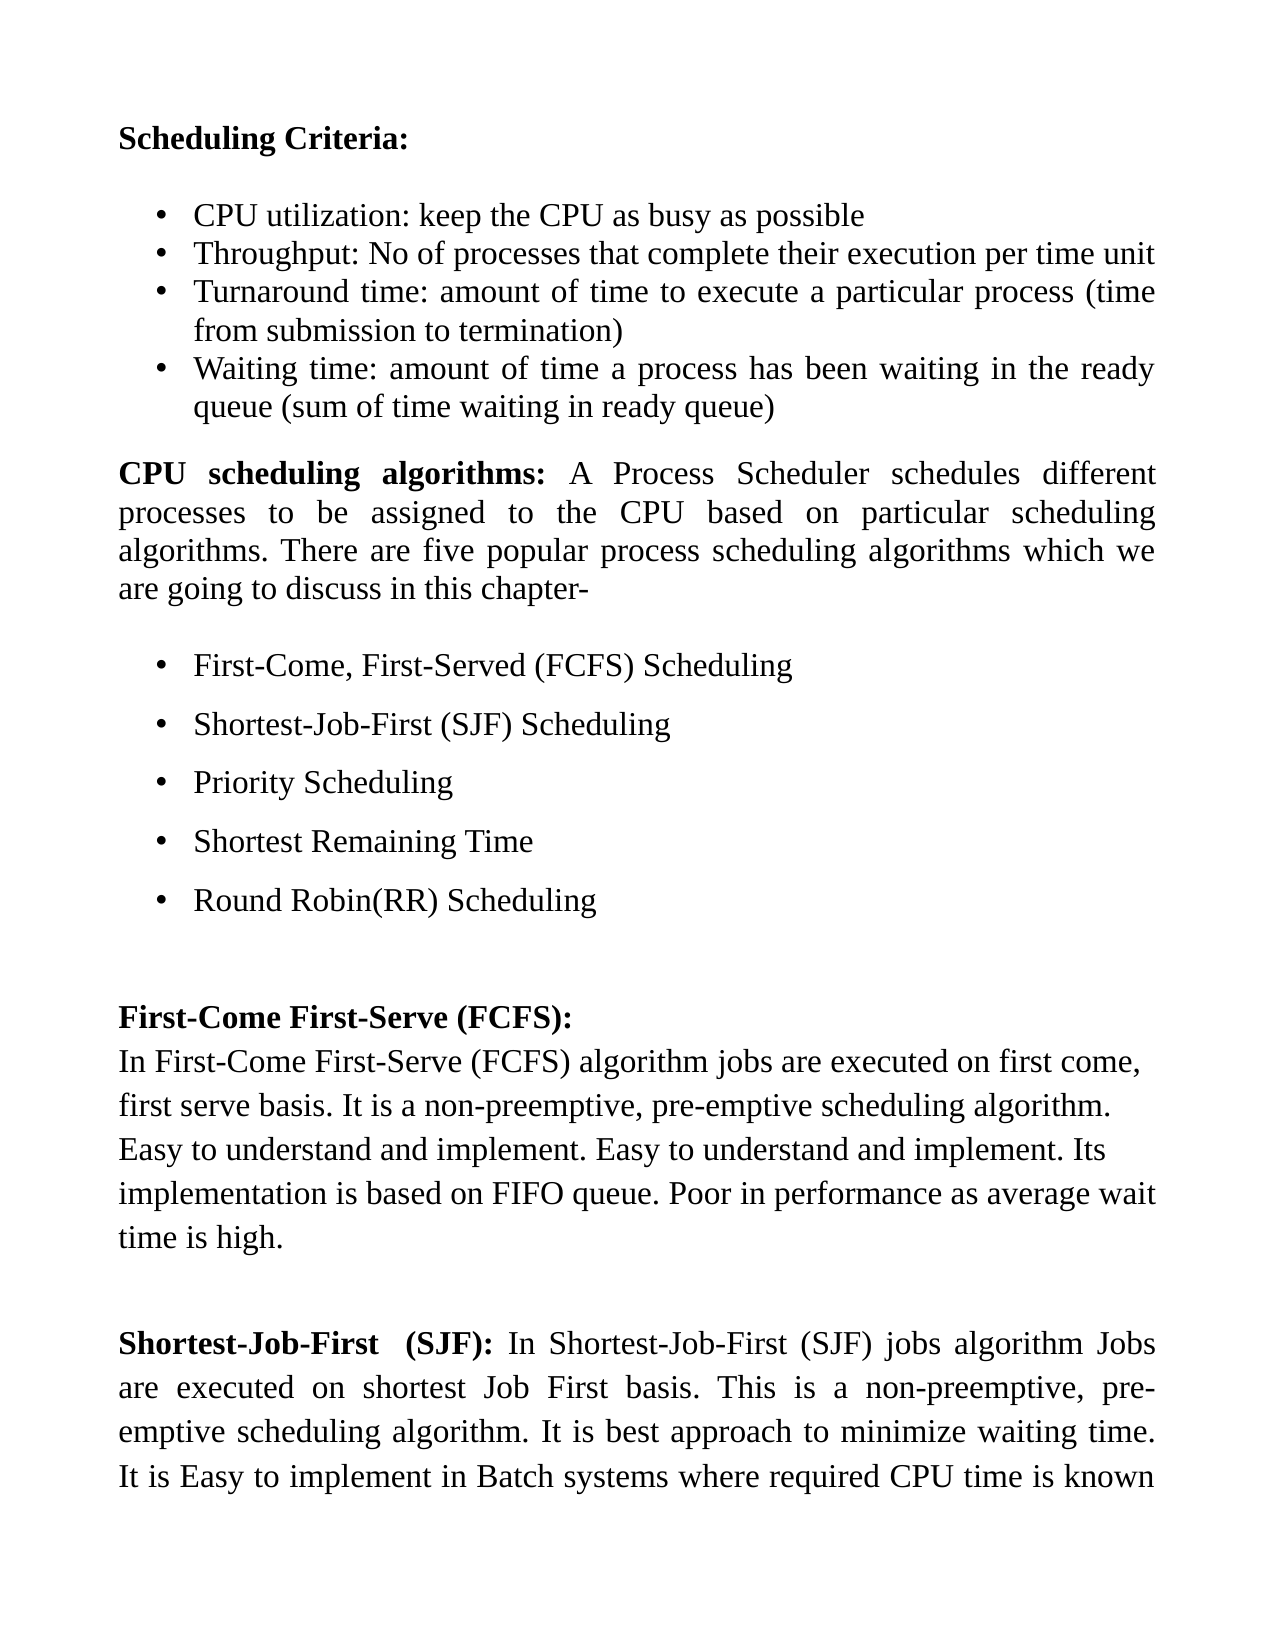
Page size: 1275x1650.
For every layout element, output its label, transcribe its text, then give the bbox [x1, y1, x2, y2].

text First-Come First-Serve (FCFS): In First-Come First-Serve (FCFS) algorithm jobs are executed on first come, first serve basis. It is a non-preemptive, pre-emptive scheduling algorithm. Easy to understand and implement. Easy to understand and implement. Its implementation is based on FIFO queue. Poor in performance as average wait time is high. [118, 997, 1157, 1256]
list Turnaround time: amount of time to execute a particular process (time from submission to termination) [156, 271, 1157, 348]
text CPU scheduling algorithms: A Process Scheduler schedules different processes to be assigned to the CPU based on particular scheduling algorithms. There are five popular process scheduling algorithms which we are going to discuss in this chapter- [118, 453, 1157, 607]
list Throughput: No of processes that complete their execution per time unit [156, 233, 1157, 271]
list Priority Scheduling [156, 762, 1157, 801]
list Shortest Remaining Time [156, 821, 1157, 859]
text Scheduling Criteria: [118, 118, 1157, 156]
text Shortest-Job-First (SJF): In Shortest-Job-First (SJF) jobs algorithm Jobs are executed on shortest Job First basis. This is a non-preemptive, pre-emptive scheduling algorithm. It is best approach to minimize waiting time. It is Easy to implement in Batch systems where required CPU time is known [118, 1324, 1157, 1494]
list Round Robin(RR) Scheduling [156, 880, 1157, 918]
list Shortest-Job-First (SJF) Scheduling [156, 704, 1157, 742]
list CPU utilization: keep the CPU as busy as possible [156, 195, 1157, 233]
list Waiting time: amount of time a process has been waiting in the ready queue (sum of time waiting in ready queue) [156, 348, 1157, 425]
list First-Come, First-Served (FCFS) Scheduling [156, 645, 1157, 683]
